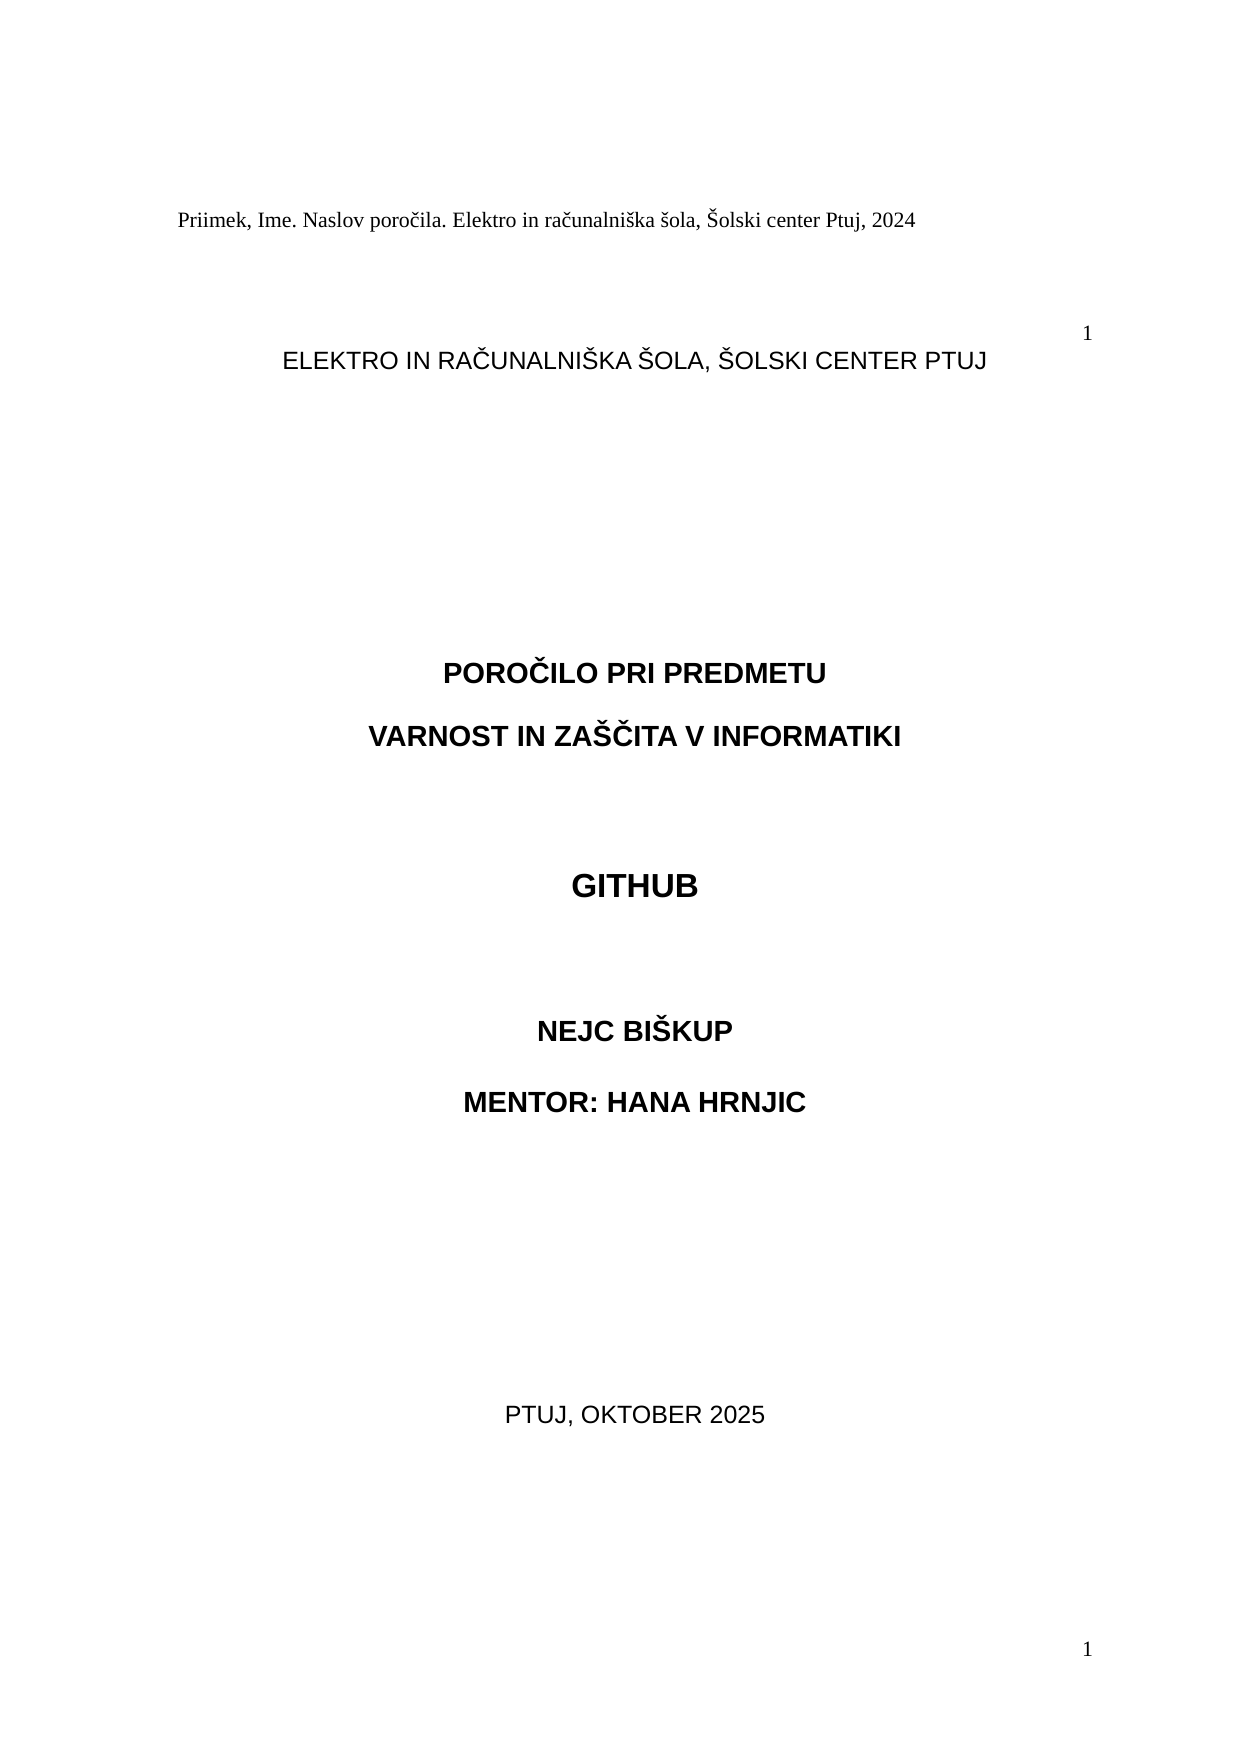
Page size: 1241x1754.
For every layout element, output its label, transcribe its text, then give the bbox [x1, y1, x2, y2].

text Poročilo pri predmetu [177, 656, 1093, 689]
text Elektro in računalniška šola, Šolski center Ptuj [177, 346, 1093, 374]
text Ptuj, oktober 2025 [177, 1400, 1093, 1428]
text VARNOST IN ZAŠČITA V INFORMATIKI [177, 719, 1093, 752]
text 1 [177, 320, 1093, 346]
text GITHUB [177, 866, 1093, 905]
text Nejc Biškup [177, 1014, 1093, 1048]
text Mentor: Hana Hrnjic [177, 1084, 1093, 1118]
